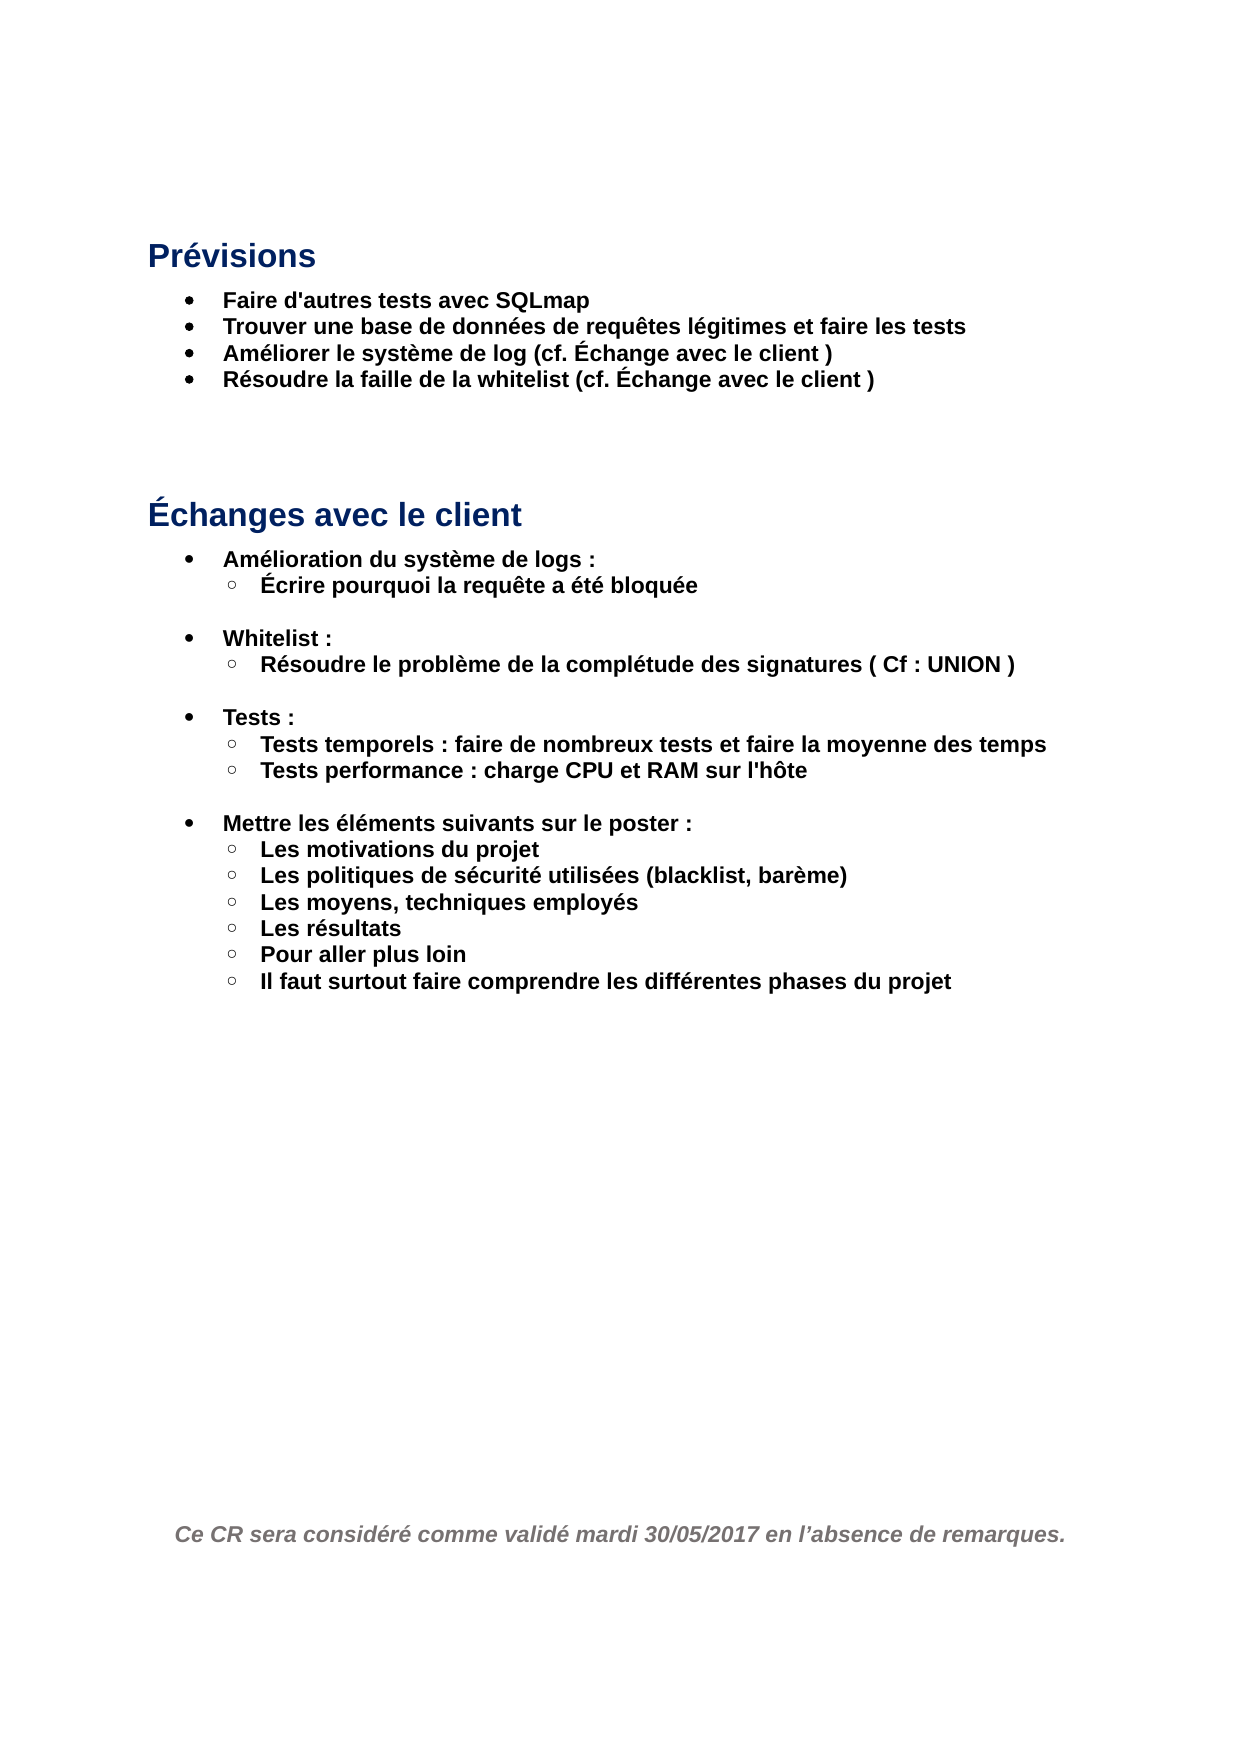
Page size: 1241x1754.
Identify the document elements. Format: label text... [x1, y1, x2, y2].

list Les politiques de sécurité utilisées (blacklist, barème) [223, 862, 1093, 889]
list Trouver une base de données de requêtes légitimes et faire les tests [185, 313, 1093, 340]
list Écrire pourquoi la requête a été bloquée [223, 572, 1093, 599]
subtitle Échanges avec le client [148, 495, 1093, 533]
list Amélioration du système de logs : [185, 546, 1093, 572]
list Tests temporels : faire de nombreux tests et faire la moyenne des temps [223, 731, 1093, 757]
list Améliorer le système de log (cf. Échange avec le client ) [185, 340, 1093, 366]
list Pour aller plus loin [223, 941, 1093, 968]
subtitle Prévisions [148, 236, 1093, 274]
list Les résultats [223, 915, 1093, 941]
list Tests : [185, 704, 1093, 731]
list Résoudre la faille de la whitelist (cf. Échange avec le client ) [185, 366, 1093, 392]
text Ce CR sera considéré comme validé mardi 30/05/2017 en l’absence de remarques. [148, 1521, 1093, 1547]
list Les motivations du projet [223, 836, 1093, 862]
list Tests performance : charge CPU et RAM sur l'hôte [223, 757, 1093, 783]
list Résoudre le problème de la complétude des signatures ( Cf : UNION ) [223, 651, 1093, 678]
list Il faut surtout faire comprendre les différentes phases du projet [223, 968, 1093, 994]
list Mettre les éléments suivants sur le poster : [185, 809, 1093, 836]
list Faire d'autres tests avec SQLmap [185, 287, 1093, 313]
list Whitelist : [185, 625, 1093, 651]
list Les moyens, techniques employés [223, 889, 1093, 915]
